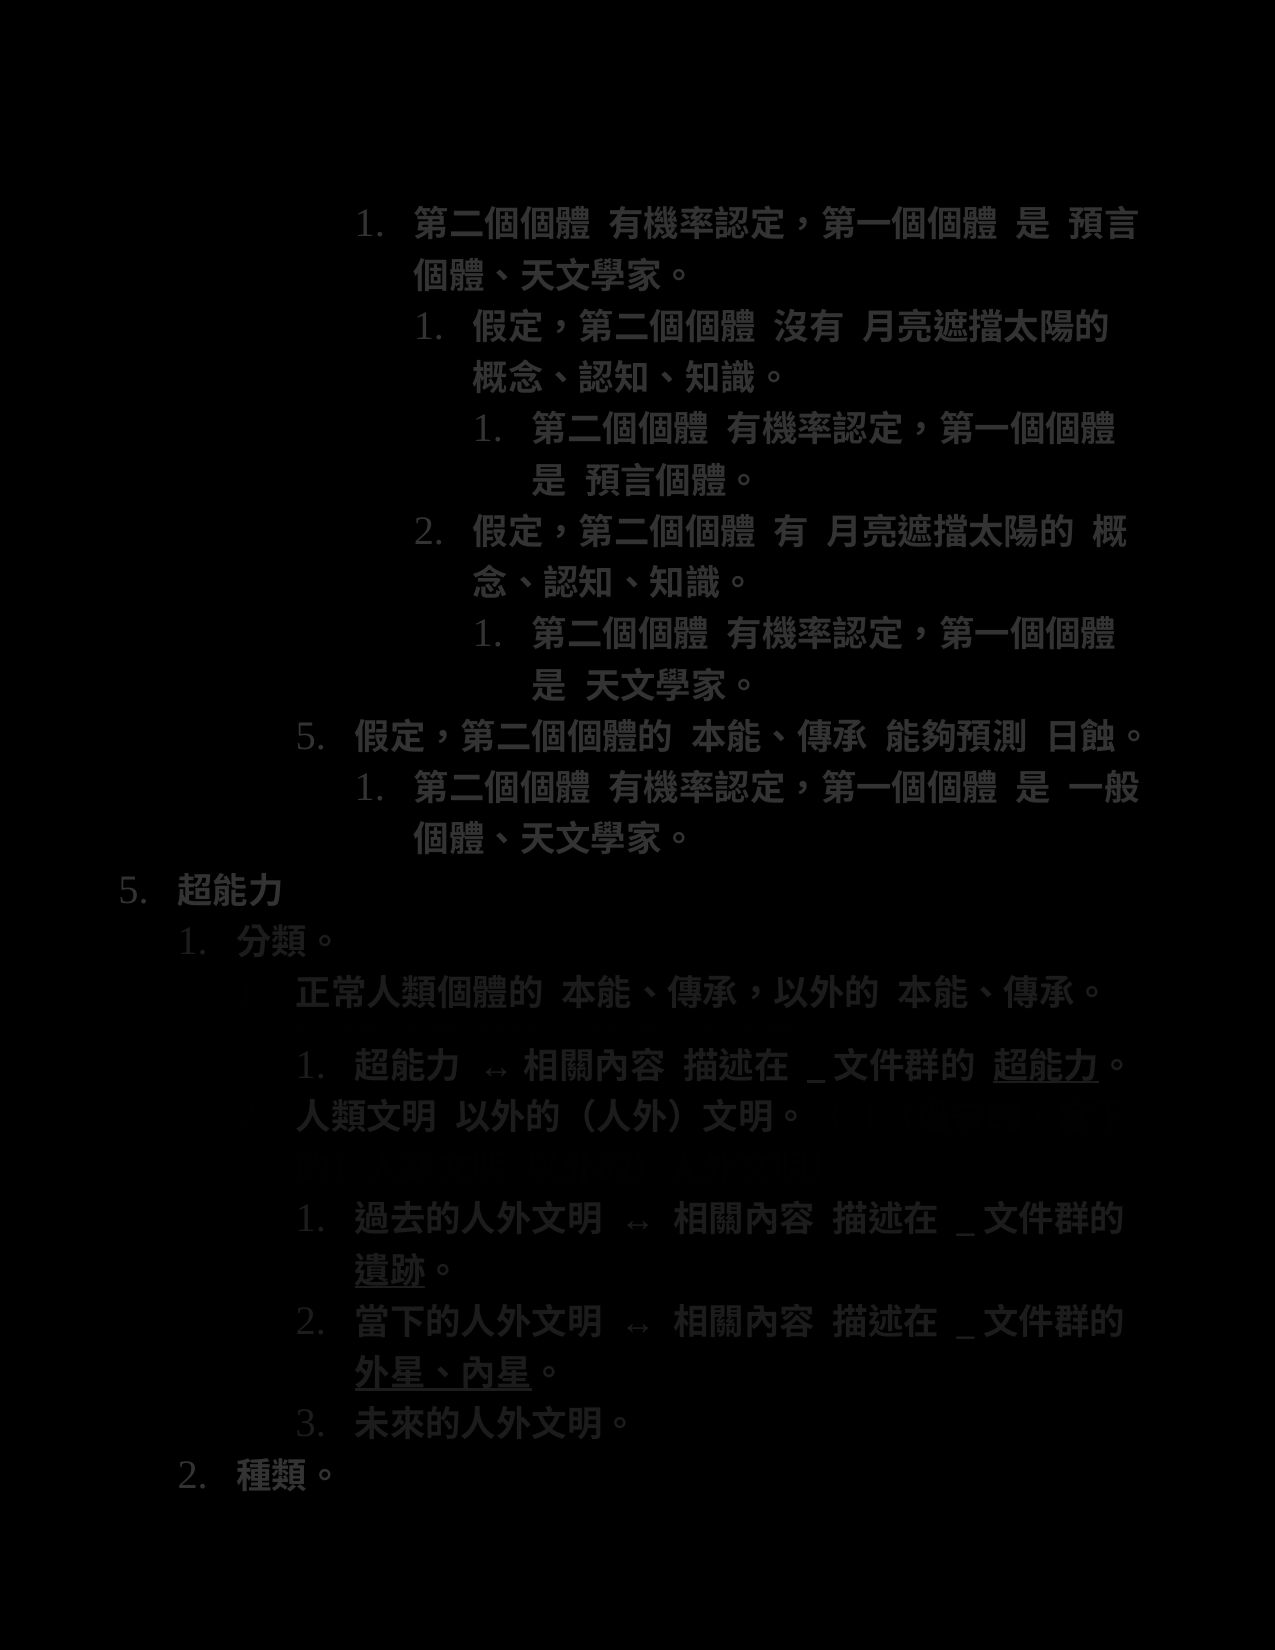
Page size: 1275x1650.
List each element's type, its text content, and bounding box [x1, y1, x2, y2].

list 超能力 ↔ 相關內容 描述在 _ 文件群的 超能力。 [295, 1037, 1157, 1088]
list 當下的人外文明 ↔ 相關內容 描述在 _ 文件群的 外星、內星。 [295, 1293, 1157, 1396]
list 未來的人外文明。 [295, 1396, 1157, 1447]
list 分類。 [177, 913, 1157, 964]
list 第二個個體 有機率認定，第一個個體 是 預言個體。 [472, 401, 1157, 503]
list 種類。 [177, 1447, 1157, 1498]
list 正常人類個體的 本能、傳承，以外的 本能、傳承。（（過去的、當下的 人類文明的）正常人類個體的 本能、傳承，以外的 本能、傳承） [236, 964, 1157, 1037]
list 過去的人外文明 ↔ 相關內容 描述在 _ 文件群的 遺跡。 [295, 1191, 1157, 1293]
list 第二個個體 有機率認定，第一個個體 是 一般個體、天文學家。 [354, 759, 1157, 862]
list 假定，第二個個體 有 月亮遮擋太陽的 概念、認知、知識。 [413, 503, 1157, 606]
list 第二個個體 有機率認定，第一個個體 是 天文學家。 [472, 606, 1157, 708]
list 假定，第二個個體的 本能、傳承 能夠預測 日蝕。 [295, 708, 1157, 759]
list 第二個個體 有機率認定，第一個個體 是 預言個體、天文學家。 [354, 196, 1157, 298]
list 假定，第二個個體 沒有 月亮遮擋太陽的 概念、認知、知識。 [413, 298, 1157, 401]
list 超能力 [118, 862, 1157, 913]
list 人類文明 以外的（人外）文明。（（（過去的、當下的）人類文明 以外的）人外文明） [236, 1088, 1157, 1191]
